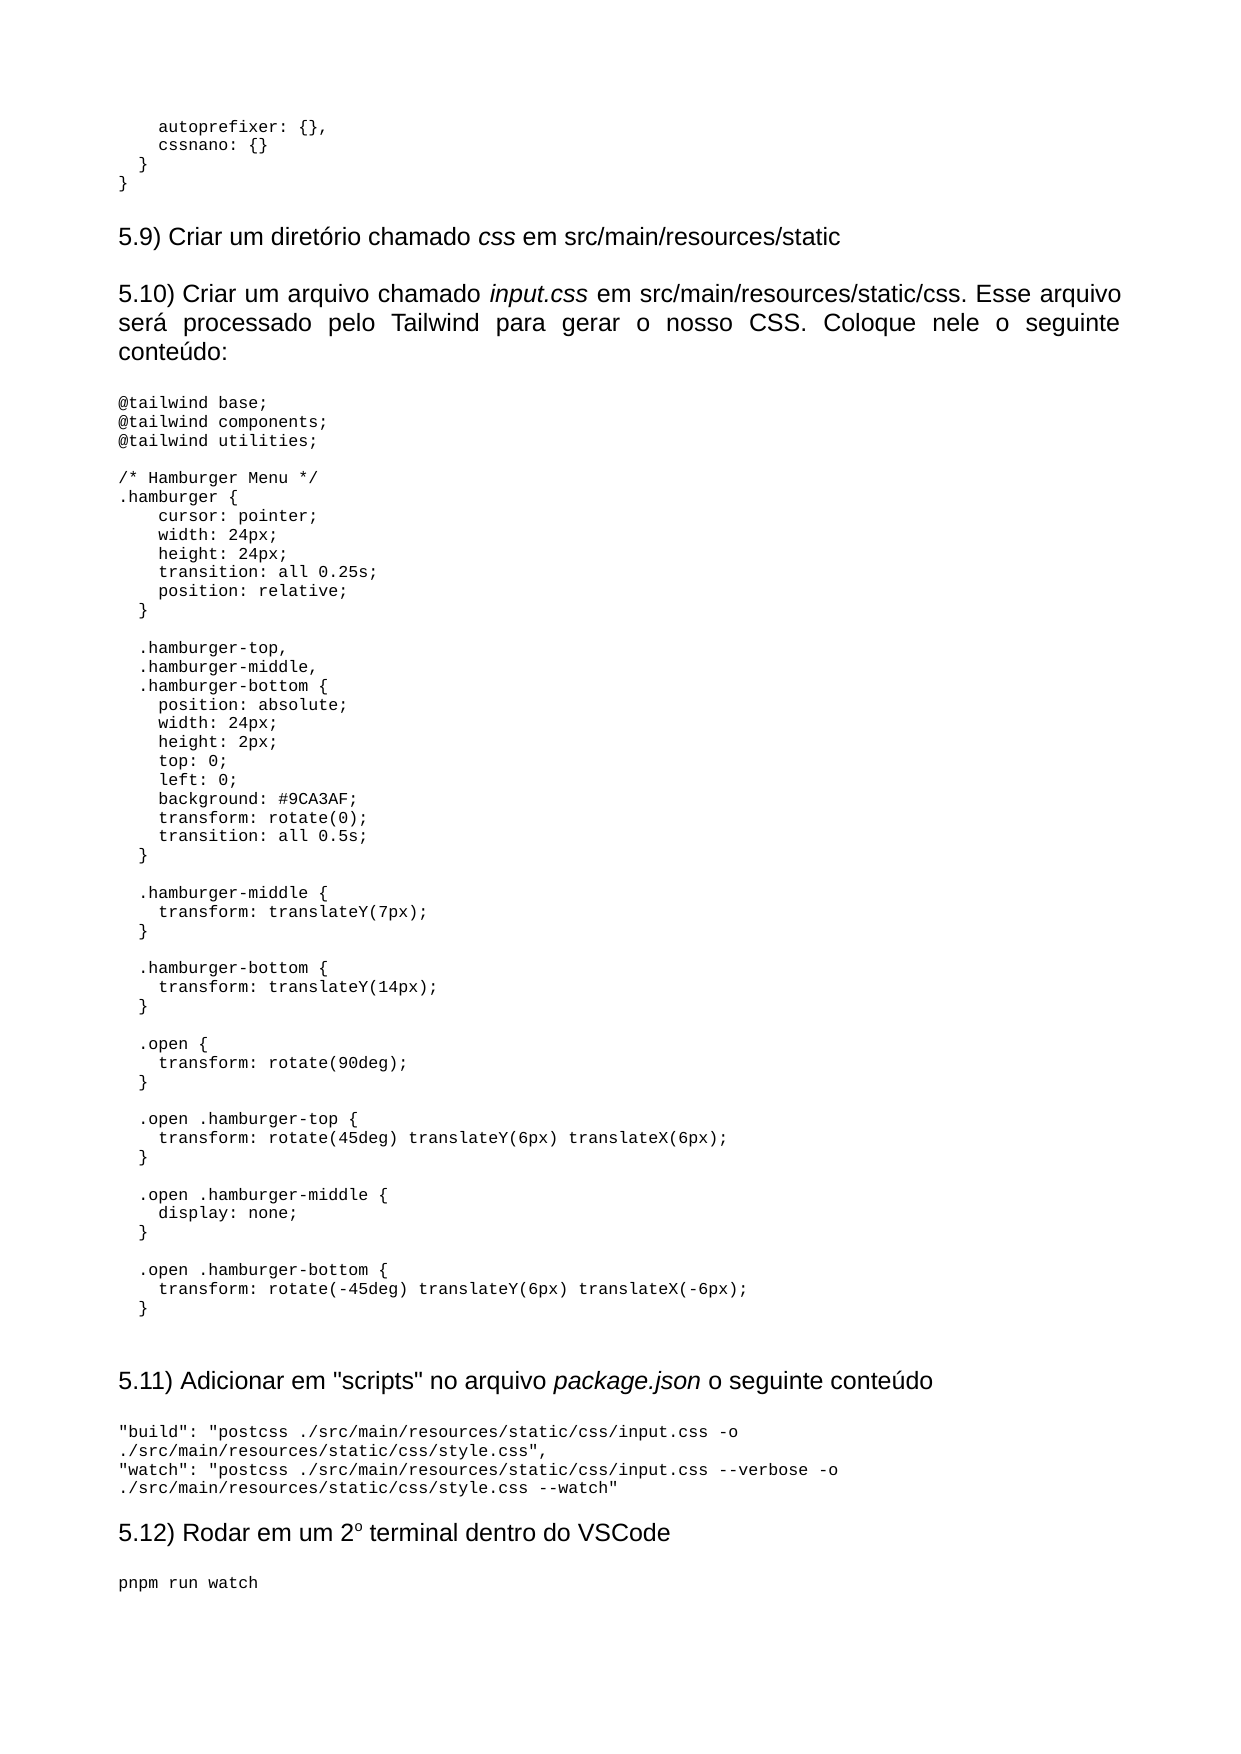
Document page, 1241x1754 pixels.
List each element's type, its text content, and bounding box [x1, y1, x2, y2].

text transform: rotate(-45deg) translateY(6px) translateX(-6px); [118, 1281, 1122, 1299]
text pnpm run watch [118, 1575, 1122, 1594]
text background: #9CA3AF; [118, 790, 1122, 809]
text cssnano: {} [118, 137, 1122, 156]
text height: 24px; [118, 545, 1122, 564]
text height: 2px; [118, 734, 1122, 753]
text position: absolute; [118, 696, 1122, 715]
text width: 24px; [118, 715, 1122, 734]
text .open { [118, 1035, 1122, 1054]
text @tailwind utilities; [118, 432, 1122, 451]
text } [118, 175, 1122, 193]
text .hamburger-bottom { [118, 677, 1122, 696]
text } [118, 1224, 1122, 1243]
text width: 24px; [118, 526, 1122, 545]
text .open .hamburger-bottom { [118, 1262, 1122, 1281]
text @tailwind base; [118, 394, 1122, 413]
text "build": "postcss ./src/main/resources/static/css/input.css -o ./src/main/resources/static/css/style.css", [118, 1423, 1122, 1461]
list Adicionar em "scripts" no arquivo package.json o seguinte conteúdo [118, 1366, 1122, 1394]
list Rodar em um 2o terminal dentro do VSCode [118, 1518, 1122, 1546]
text } [118, 1148, 1122, 1167]
text cursor: pointer; [118, 507, 1122, 526]
text transition: all 0.25s; [118, 564, 1122, 583]
text .hamburger-middle, [118, 658, 1122, 677]
text "watch": "postcss ./src/main/resources/static/css/input.css --verbose -o ./src/main/resources/static/css/style.css --watch" [118, 1461, 1122, 1499]
text } [118, 847, 1122, 866]
text /* Hamburger Menu */ [118, 470, 1122, 489]
text transform: translateY(14px); [118, 979, 1122, 998]
text .hamburger { [118, 489, 1122, 507]
text top: 0; [118, 753, 1122, 771]
text .hamburger-top, [118, 639, 1122, 658]
text transform: rotate(0); [118, 809, 1122, 828]
text @tailwind components; [118, 413, 1122, 432]
text } [118, 922, 1122, 941]
text .open .hamburger-middle { [118, 1186, 1122, 1205]
text display: none; [118, 1205, 1122, 1224]
text } [118, 602, 1122, 621]
list Criar um diretório chamado css em src/main/resources/static [118, 222, 1122, 251]
text transform: rotate(45deg) translateY(6px) translateX(6px); [118, 1130, 1122, 1148]
text autoprefixer: {}, [118, 118, 1122, 137]
text .hamburger-middle { [118, 884, 1122, 903]
text transform: rotate(90deg); [118, 1054, 1122, 1073]
text position: relative; [118, 583, 1122, 602]
text } [118, 1299, 1122, 1318]
text left: 0; [118, 771, 1122, 790]
text transform: translateY(7px); [118, 903, 1122, 922]
list Criar um arquivo chamado input.css em src/main/resources/static/css. Esse arquivo será processado pelo Tailwind para gerar o nosso CSS. Coloque nele o seguinte conteúdo: [118, 279, 1122, 366]
text .open .hamburger-top { [118, 1111, 1122, 1130]
text } [118, 1073, 1122, 1092]
text .hamburger-bottom { [118, 960, 1122, 979]
text } [118, 998, 1122, 1017]
text transition: all 0.5s; [118, 828, 1122, 847]
text } [118, 156, 1122, 175]
